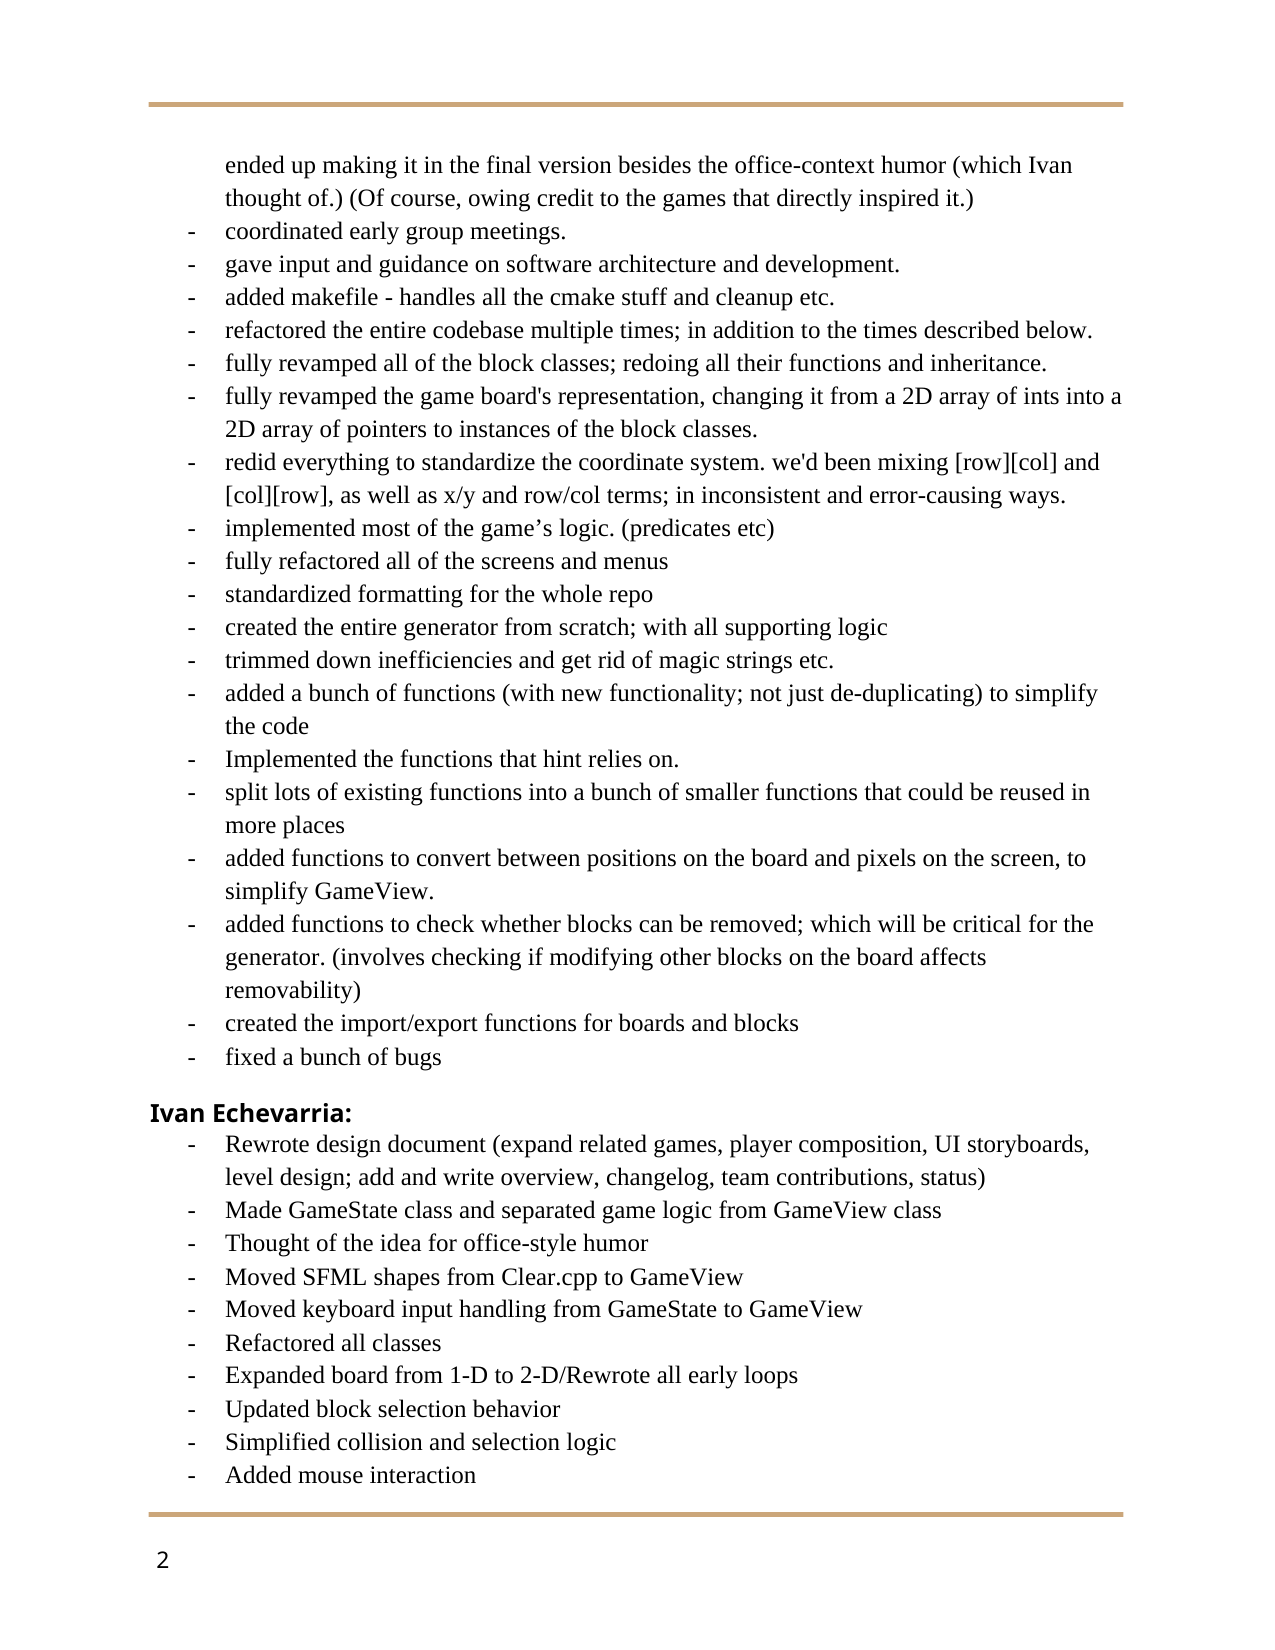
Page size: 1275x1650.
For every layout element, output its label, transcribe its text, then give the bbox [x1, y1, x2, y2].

list Moved SFML shapes from Clear.cpp to GameView [187, 1262, 1125, 1290]
list split lots of existing functions into a bunch of smaller functions that could be reused in more places [187, 777, 1125, 839]
list Implemented the functions that hint relies on. [187, 744, 1125, 773]
list Moved keyboard input handling from GameState to GameView [187, 1294, 1125, 1323]
list Simplified collision and selection logic [187, 1427, 1125, 1455]
list added functions to check whether blocks can be removed; which will be critical for the generator. (involves checking if modifying other blocks on the board affects removability) [187, 909, 1125, 1004]
list Refactored all classes [187, 1328, 1125, 1356]
list refactored the entire codebase multiple times; in addition to the times described below. [187, 315, 1125, 344]
list added makefile - handles all the cmake stuff and cleanup etc. [187, 282, 1125, 311]
list fully revamped the game board's representation, changing it from a 2D array of ints into a 2D array of pointers to instances of the block classes. [187, 381, 1125, 443]
list Updated block selection behavior [187, 1394, 1125, 1422]
list Thought of the idea for office-style humor [187, 1228, 1125, 1257]
subtitle Ivan Echevarria: [150, 1095, 1125, 1129]
list Rewrote design document (expand related games, player composition, UI storyboards, level design; add and write overview, changelog, team contributions, status) [187, 1129, 1125, 1191]
list gave input and guidance on software architecture and development. [187, 249, 1125, 278]
list standardized formatting for the whole repo [187, 579, 1125, 608]
list coordinated early group meetings. [187, 216, 1125, 245]
picture [148, 1512, 1124, 1517]
list ended up making it in the final version besides the office-context humor (which Ivan thought of.) (Of course, owing credit to the games that directly inspired it.) [187, 150, 1125, 212]
list added a bunch of functions (with new functionality; not just de-duplicating) to simplify the code [187, 678, 1125, 740]
list fully refactored all of the screens and menus [187, 546, 1125, 575]
list added functions to convert between positions on the board and pixels on the screen, to simplify GameView. [187, 843, 1125, 905]
list redid everything to standardize the coordinate system. we'd been mixing [row][col] and [col][row], as well as x/y and row/col terms; in inconsistent and error-causing ways. [187, 447, 1125, 509]
list trimmed down inefficiencies and get rid of magic strings etc. [187, 645, 1125, 674]
list Expanded board from 1-D to 2-D/Rewrote all early loops [187, 1361, 1125, 1389]
list Made GameState class and separated game logic from GameView class [187, 1196, 1125, 1224]
list fully revamped all of the block classes; redoing all their functions and inheritance. [187, 348, 1125, 377]
list created the entire generator from scratch; with all supporting logic [187, 612, 1125, 641]
list created the import/export functions for boards and blocks [187, 1008, 1125, 1037]
picture [148, 102, 1124, 107]
list fixed a bunch of bugs [187, 1042, 1125, 1070]
list Added mouse interaction [187, 1460, 1125, 1488]
list implemented most of the game’s logic. (predicates etc) [187, 513, 1125, 542]
